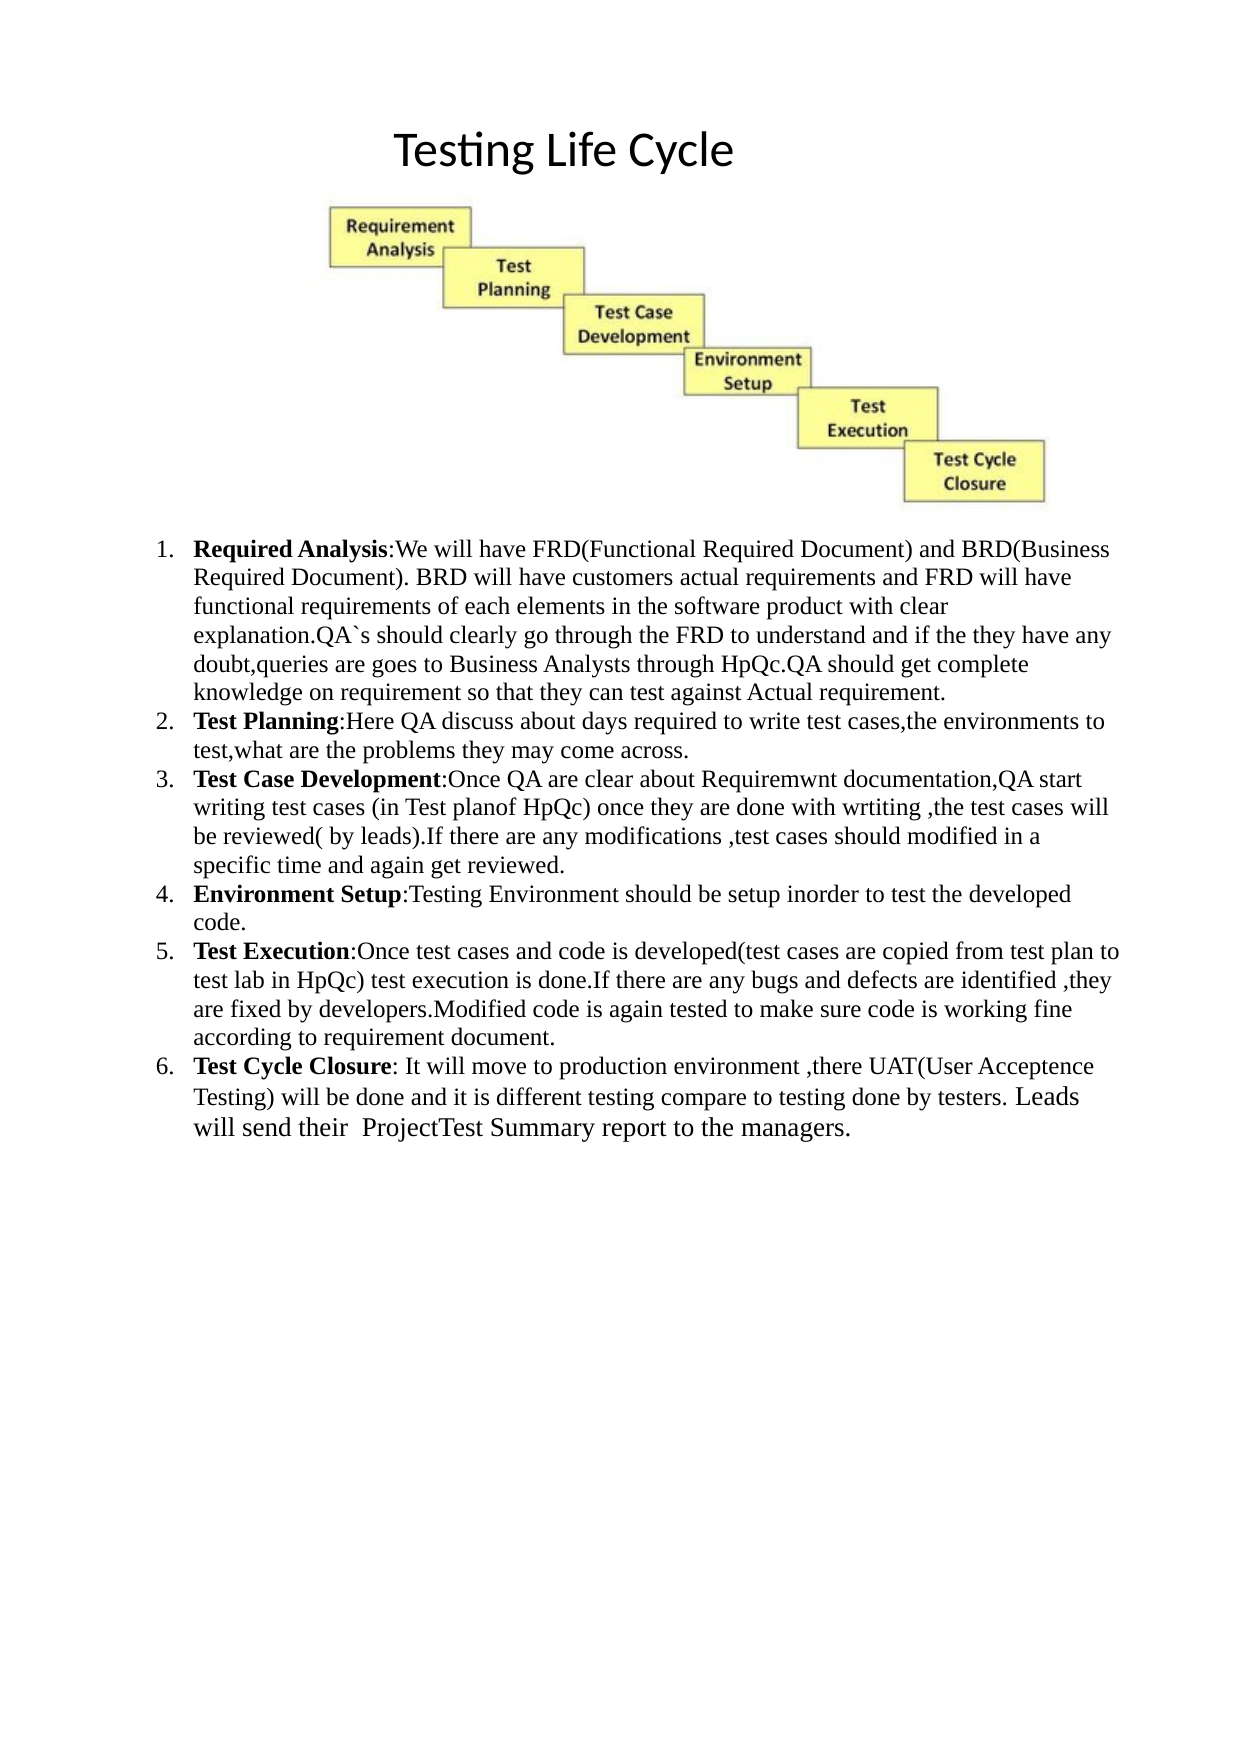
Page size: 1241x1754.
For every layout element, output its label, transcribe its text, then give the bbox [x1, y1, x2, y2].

picture [150, 180, 1106, 534]
list Test Case Development:Once QA are clear about Requiremwnt documentation,QA start writing test cases (in Test planof HpQc) once they are done with wrtiting ,the test cases will be reviewed( by leads).If there are any modifications ,test cases should modified in a specific time and again get reviewed. [156, 764, 1122, 879]
list Test Cycle Closure: It will move to production environment ,there UAT(User Acceptence Testing) will be done and it is different testing compare to testing done by testers. Leads will send their ProjectTest Summary report to the managers. [156, 1051, 1122, 1142]
text Testing Life Cycle [118, 118, 1122, 179]
list Required Analysis:We will have FRD(Functional Required Document) and BRD(Business Required Document). BRD will have customers actual requirements and FRD will have functional requirements of each elements in the software product with clear explanation.QA`s should clearly go through the FRD to understand and if the they have any doubt,queries are goes to Business Analysts through HpQc.QA should get complete knowledge on requirement so that they can test against Actual requirement. [156, 179, 1122, 706]
list Environment Setup:Testing Environment should be setup inorder to test the developed code. [156, 879, 1122, 936]
list Test Planning:Here QA discuss about days required to write test cases,the environments to test,what are the problems they may come across. [156, 706, 1122, 764]
list Test Execution:Once test cases and code is developed(test cases are copied from test plan to test lab in HpQc) test execution is done.If there are any bugs and defects are identified ,they are fixed by developers.Modified code is again tested to make sure code is working fine according to requirement document. [156, 936, 1122, 1051]
